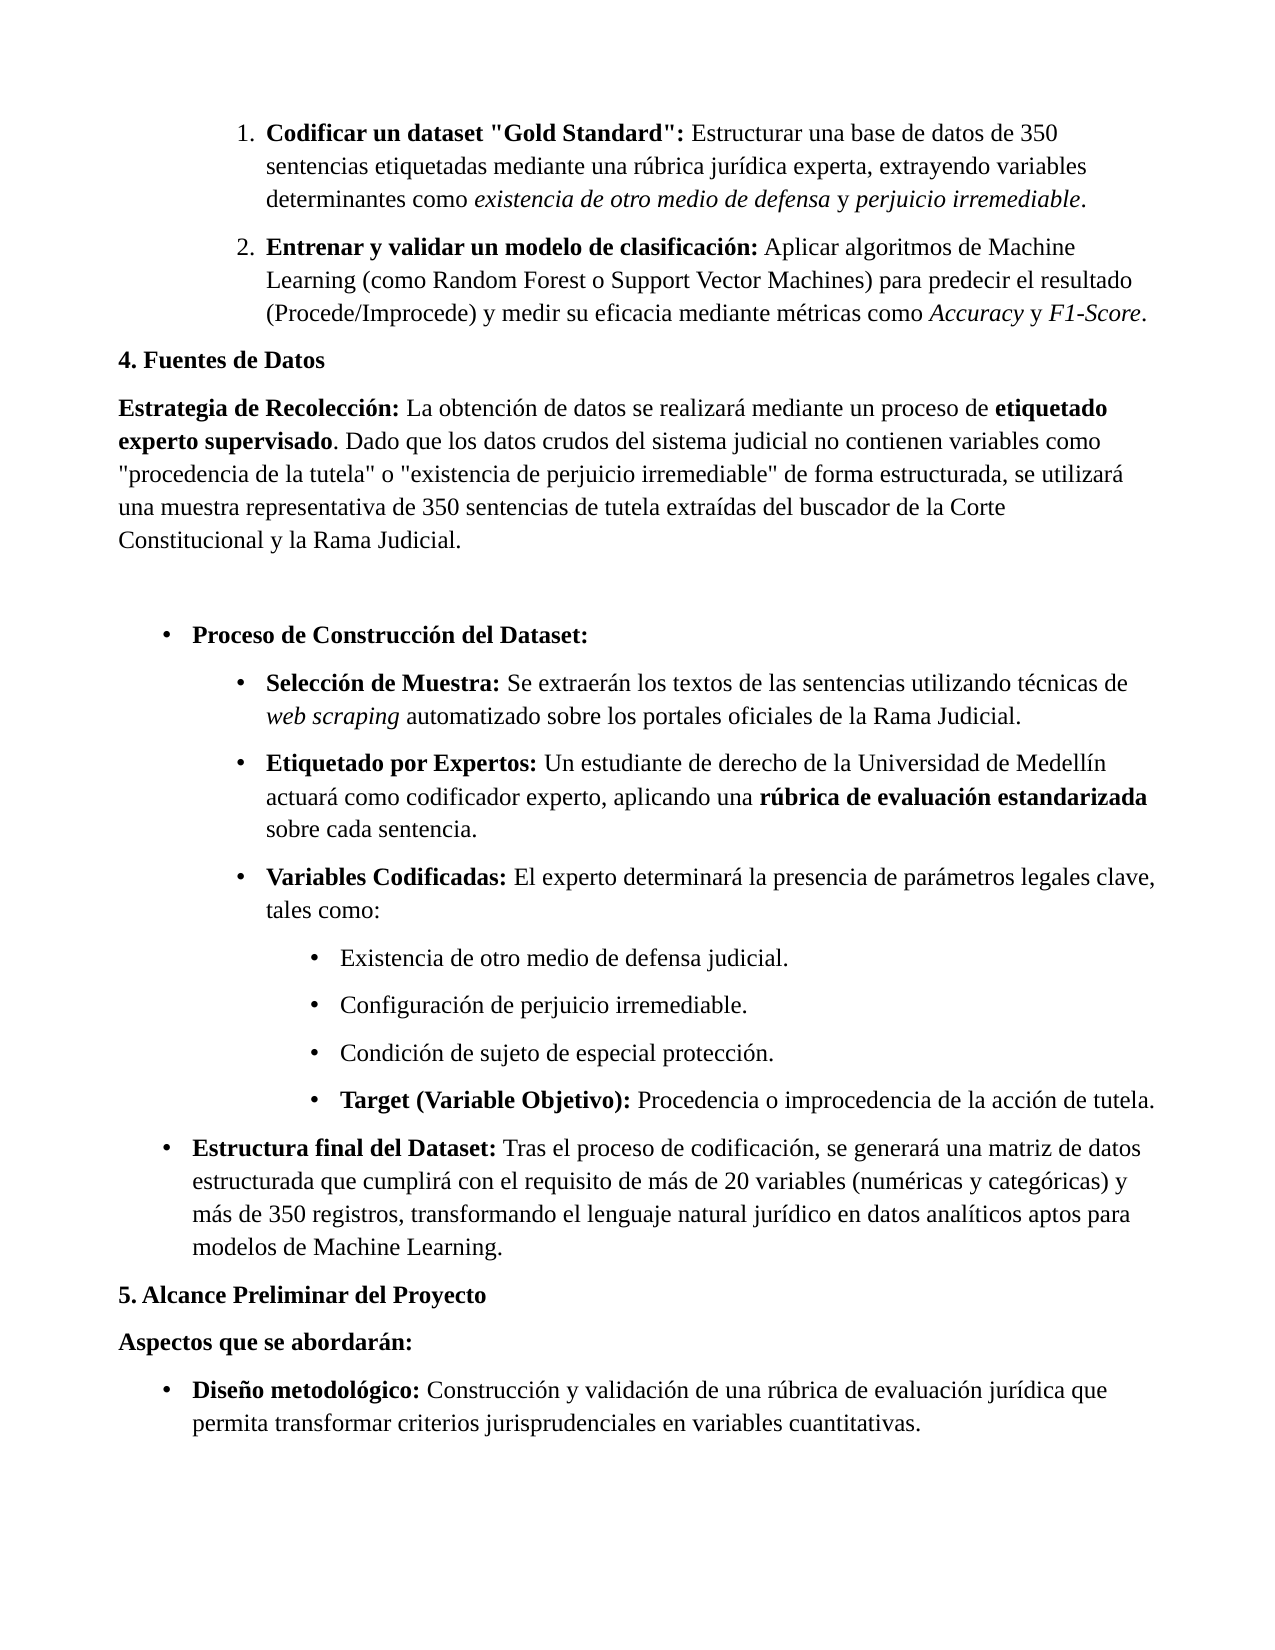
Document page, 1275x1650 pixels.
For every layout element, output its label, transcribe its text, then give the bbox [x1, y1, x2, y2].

list Codificar un dataset "Gold Standard": Estructurar una base de datos de 350 sentencias etiquetadas mediante una rúbrica jurídica experta, extrayendo variables determinantes como existencia de otro medio de defensa y perjuicio irremediable. [236, 118, 1157, 213]
list Variables Codificadas: El experto determinará la presencia de parámetros legales clave, tales como: [236, 862, 1157, 924]
list Etiquetado por Expertos: Un estudiante de derecho de la Universidad de Medellín actuará como codificador experto, aplicando una rúbrica de evaluación estandarizada sobre cada sentencia. [236, 748, 1157, 843]
text Aspectos que se abordarán: [118, 1327, 1157, 1356]
list Target (Variable Objetivo): Procedencia o improcedencia de la acción de tutela. [310, 1086, 1157, 1114]
list Proceso de Construcción del Dataset: [162, 620, 1157, 649]
list Configuración de perjuicio irremediable. [310, 990, 1157, 1019]
list Diseño metodológico: Construcción y validación de una rúbrica de evaluación jurídica que permita transformar criterios jurisprudenciales en variables cuantitativas. [162, 1375, 1157, 1437]
list Selección de Muestra: Se extraerán los textos de las sentencias utilizando técnicas de web scraping automatizado sobre los portales oficiales de la Rama Judicial. [236, 668, 1157, 730]
subtitle 4. Fuentes de Datos [118, 345, 1157, 374]
subtitle 5. Alcance Preliminar del Proyecto [118, 1280, 1157, 1309]
list Existencia de otro medio de defensa judicial. [310, 943, 1157, 972]
list Condición de sujeto de especial protección. [310, 1038, 1157, 1067]
text Estrategia de Recolección: La obtención de datos se realizará mediante un proceso de etiquetado experto supervisado. Dado que los datos crudos del sistema judicial no contienen variables como "procedencia de la tutela" o "existencia de perjuicio irremediable" de forma estructurada, se utilizará una muestra representativa de 350 sentencias de tutela extraídas del buscador de la Corte Constitucional y la Rama Judicial. [118, 393, 1157, 554]
list Estructura final del Dataset: Tras el proceso de codificación, se generará una matriz de datos estructurada que cumplirá con el requisito de más de 20 variables (numéricas y categóricas) y más de 350 registros, transformando el lenguaje natural jurídico en datos analíticos aptos para modelos de Machine Learning. [162, 1133, 1157, 1261]
list Entrenar y validar un modelo de clasificación: Aplicar algoritmos de Machine Learning (como Random Forest o Support Vector Machines) para predecir el resultado (Procede/Improcede) y medir su eficacia mediante métricas como Accuracy y F1-Score. [236, 232, 1157, 327]
